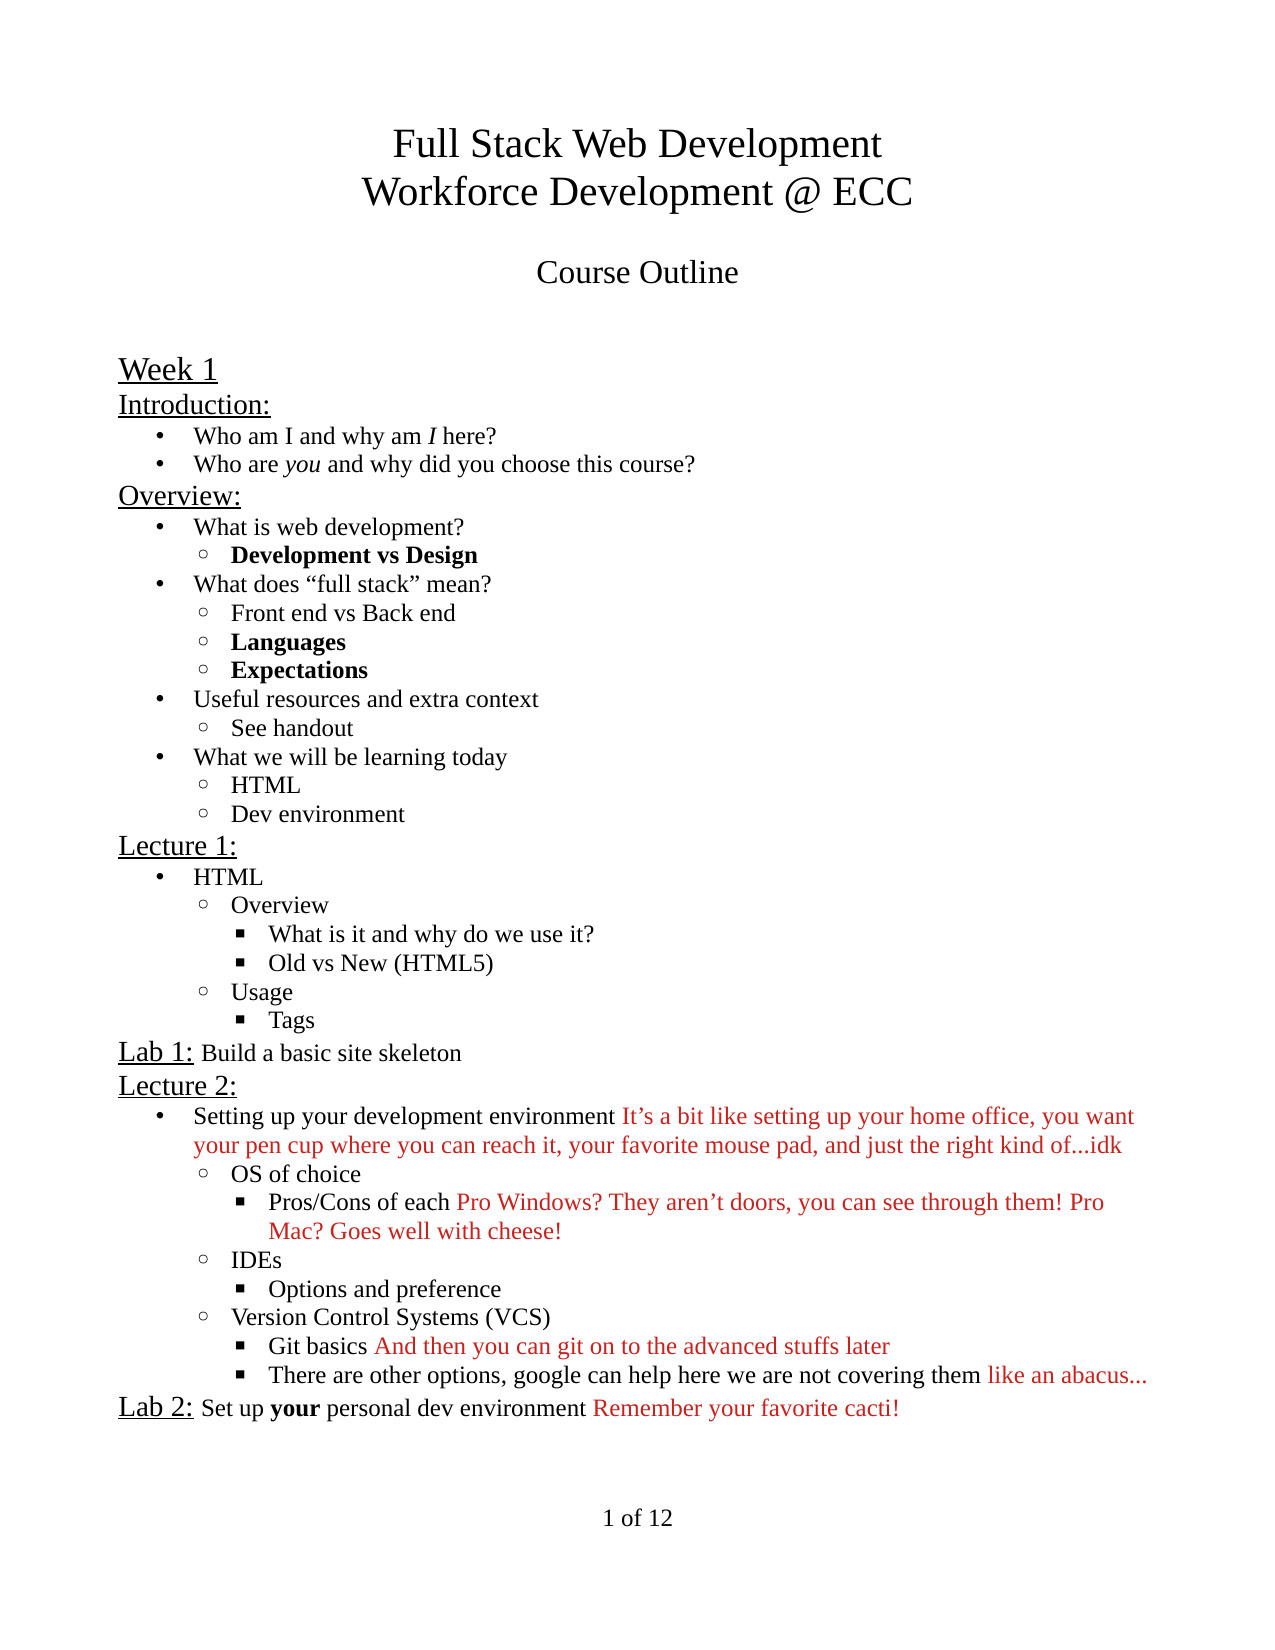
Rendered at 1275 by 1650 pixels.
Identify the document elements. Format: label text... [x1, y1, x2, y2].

list HTML [193, 771, 1157, 799]
list See handout [193, 713, 1157, 742]
list What we will be learning today [156, 742, 1157, 771]
list Setting up your development environment It’s a bit like setting up your home office, you want your pen cup where you can reach it, your favorite mouse pad, and just the right kind of...idk [156, 1101, 1157, 1159]
text Lab 1: Build a basic site skeleton [118, 1034, 1157, 1068]
list Expectations [193, 656, 1157, 684]
list HTML [156, 862, 1157, 890]
list Who are you and why did you choose this course? [156, 449, 1157, 478]
list Front end vs Back end [193, 598, 1157, 627]
list There are other options, google can help here we are not covering them like an abacus... [231, 1360, 1157, 1389]
list OS of choice [193, 1159, 1157, 1187]
list IDEs [193, 1245, 1157, 1274]
list Dev environment [193, 799, 1157, 828]
list Pros/Cons of each Pro Windows? They aren’t doors, you can see through them! Pro Mac? Goes well with cheese! [231, 1187, 1157, 1245]
list What does “full stack” mean? [156, 569, 1157, 598]
list What is it and why do we use it? [231, 919, 1157, 948]
text Lab 2: Set up your personal dev environment Remember your favorite cacti! [118, 1389, 1157, 1422]
list Development vs Design [193, 541, 1157, 569]
list Who am I and why am I here? [156, 421, 1157, 449]
list Version Control Systems (VCS) [193, 1302, 1157, 1331]
text Overview: [118, 478, 1157, 512]
list Options and preference [231, 1274, 1157, 1302]
text Lecture 1: [118, 828, 1157, 862]
text Week 1 [118, 349, 1157, 387]
text Lecture 2: [118, 1068, 1157, 1101]
list Useful resources and extra context [156, 684, 1157, 713]
list Languages [193, 627, 1157, 656]
list Tags [231, 1005, 1157, 1034]
text Introduction: [118, 387, 1157, 421]
list Usage [193, 977, 1157, 1005]
list Overview [193, 890, 1157, 919]
list What is web development? [156, 512, 1157, 541]
list Git basics And then you can git on to the advanced stuffs later [231, 1331, 1157, 1360]
list Old vs New (HTML5) [231, 948, 1157, 977]
